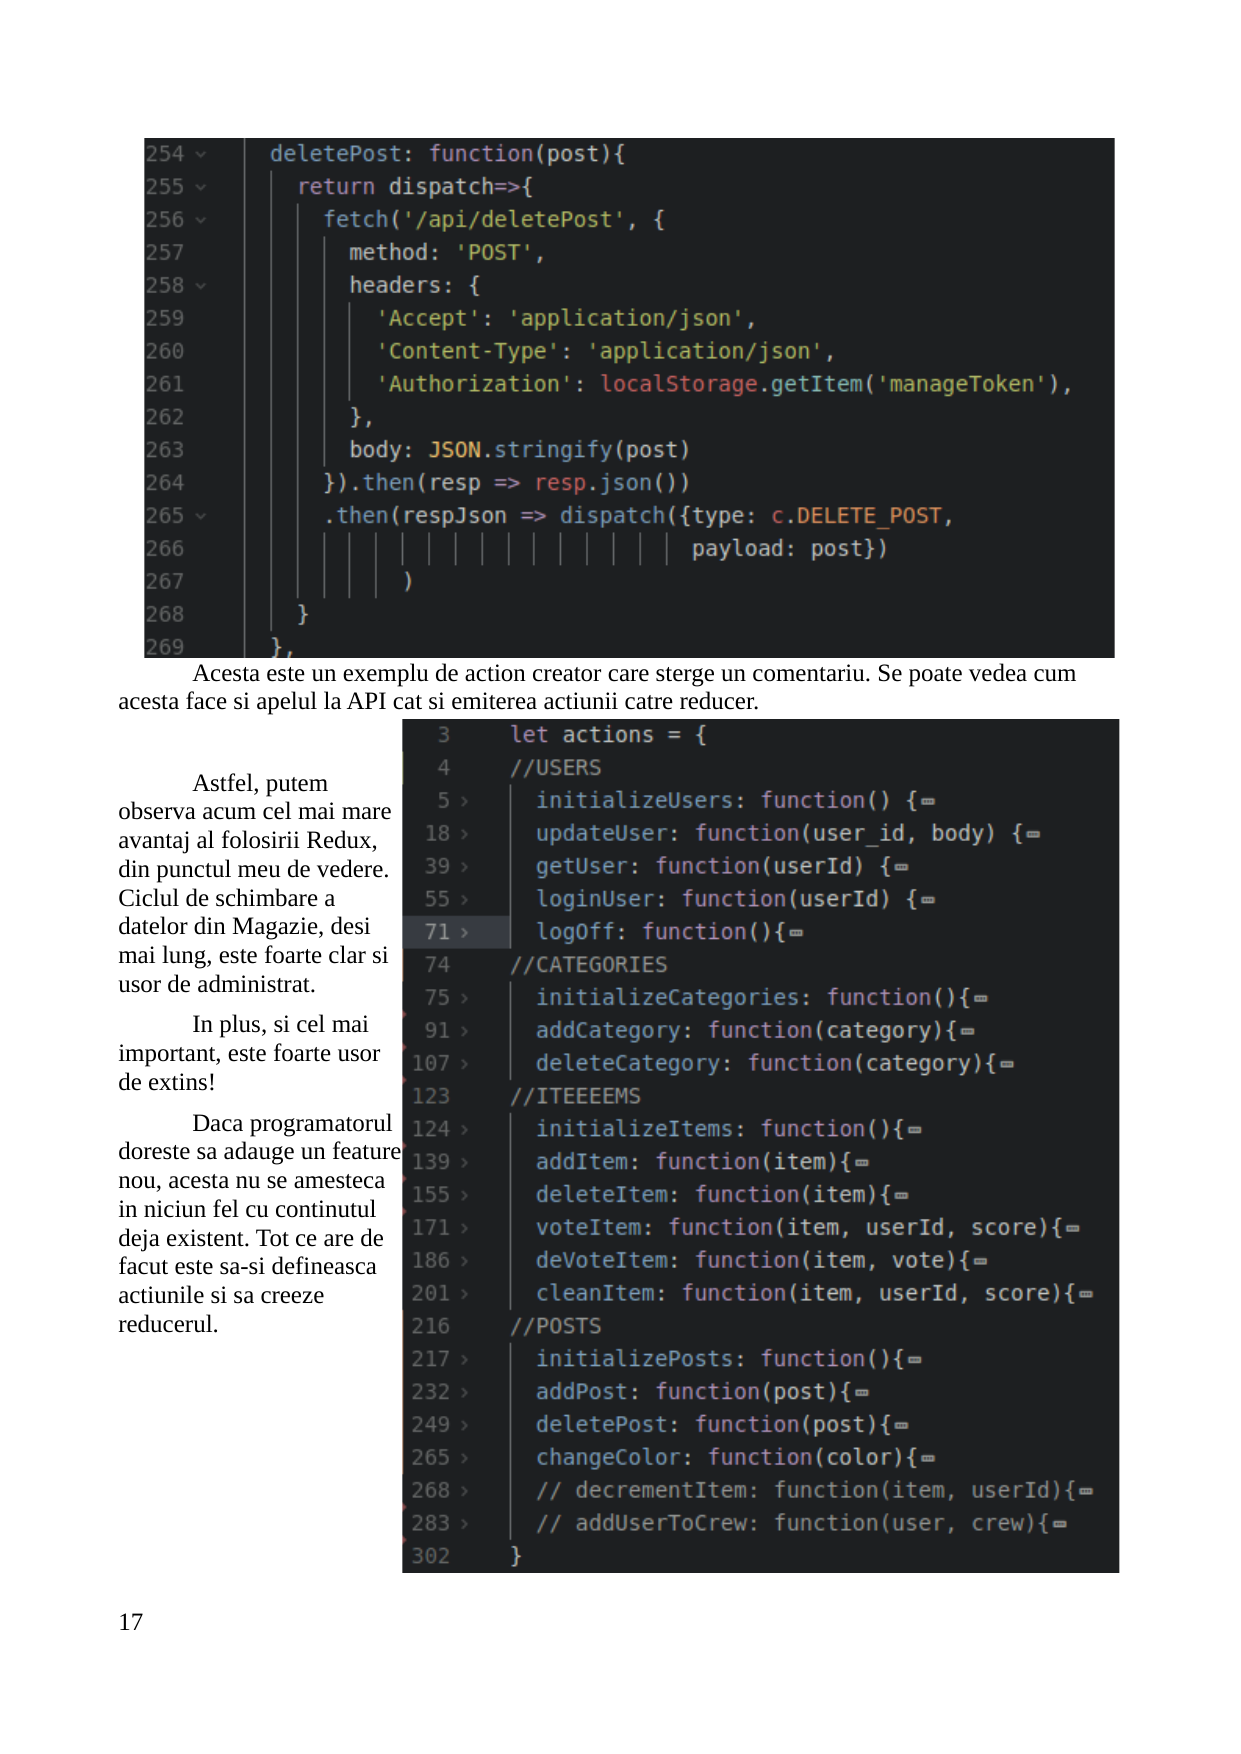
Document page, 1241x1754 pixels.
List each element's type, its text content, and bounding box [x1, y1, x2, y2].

text In plus, si cel mai important, este foarte usor de extins! [118, 1009, 402, 1096]
text Daca programatorul doreste sa adauge un feature nou, acesta nu se amesteca in niciun fel cu continutul deja existent. Tot ce are de facut este sa-si defineasca actiunile si sa creeze reducerul. [118, 1108, 402, 1338]
picture [144, 138, 1115, 658]
text Astfel, putem observa acum cel mai mare avantaj al folosirii Redux, din punctul meu de vedere. Ciclul de schimbare a datelor din Magazie, desi mai lung, este foarte clar si usor de administrat. [118, 768, 402, 998]
text Acesta este un exemplu de action creator care sterge un comentariu. Se poate vedea cum acesta face si apelul la API cat si emiterea actiunii catre reducer. [118, 118, 1122, 715]
picture [402, 719, 1120, 1573]
